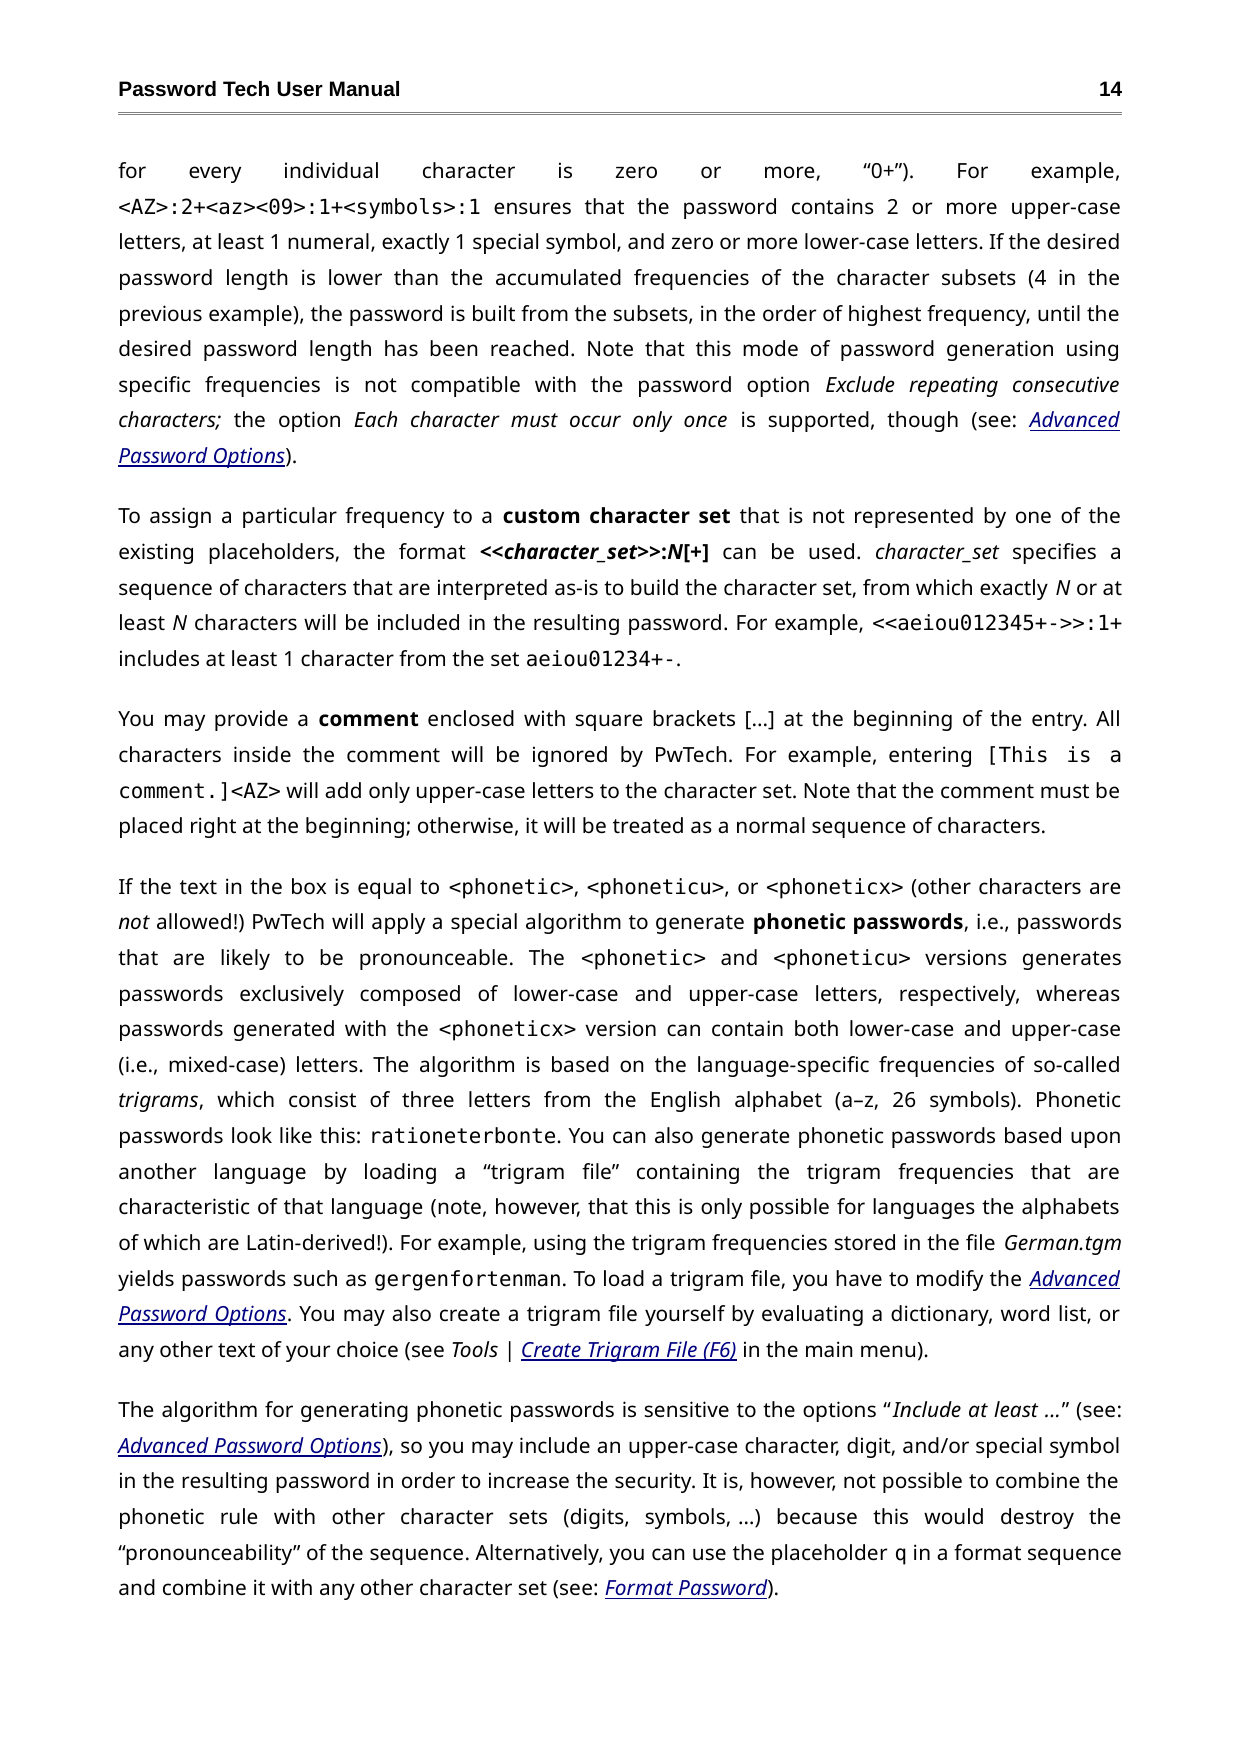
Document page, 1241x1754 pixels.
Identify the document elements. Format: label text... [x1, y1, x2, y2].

text If the text in the box is equal to <phonetic>, <phoneticu>, or <phoneticx> (other characters are not allowed!) PwTech will apply a special algorithm to generate phonetic passwords, i.e., passwords that are likely to be pronounceable. The <phonetic> and <phoneticu> versions generates passwords exclusively composed of lower-case and upper-case letters, respectively, whereas passwords generated with the <phoneticx> version can contain both lower-case and upper-case (i.e., mixed-case) letters. The algorithm is based on the language-specific frequencies of so-called trigrams, which consist of three letters from the English alphabet (a–z, 26 symbols). Phonetic passwords look like this: rationeterbonte. You can also generate phonetic passwords based upon another language by loading a “trigram file” containing the trigram frequencies that are characteristic of that language (note, however, that this is only possible for languages the alphabets of which are Latin-derived!). For example, using the trigram frequencies stored in the file German.tgm yields passwords such as gergenfortenman. To load a trigram file, you have to modify the Advanced Password Options. You may also create a trigram file yourself by evaluating a dictionary, word list, or any other text of your choice (see Tools | Create Trigram File (F6) in the main menu). [118, 872, 1122, 1363]
text You may provide a comment enclosed with square brackets [...] at the beginning of the entry. All characters inside the comment will be ignored by PwTech. For example, entering [This is a comment.]<AZ> will add only upper-case letters to the character set. Note that the comment must be placed right at the beginning; otherwise, it will be treated as a normal sequence of characters. [118, 704, 1122, 840]
text To assign a particular frequency to a custom character set that is not represented by one of the existing placeholders, the format <<character_set>>:N[+] can be used. character_set specifies a sequence of characters that are interpreted as-is to build the character set, from which exactly N or at least N characters will be included in the resulting password. For example, <<aeiou012345+->>:1+ includes at least 1 character from the set aeiou01234+-. [118, 501, 1122, 672]
text The algorithm for generating phonetic passwords is sensitive to the options “Include at least ...” (see: Advanced Password Options), so you may include an upper-case character, digit, and/or special symbol in the resulting password in order to increase the security. It is, however, not possible to combine the phonetic rule with other character sets (digits, symbols, …) because this would destroy the “pronounceability” of the sequence. Alternatively, you can use the placeholder q in a format sequence and combine it with any other character set (see: Format Password). [118, 1395, 1122, 1602]
text for every individual character is zero or more, “0+”). For example, <AZ>:2+<az><09>:1+<symbols>:1 ensures that the password contains 2 or more upper-case letters, at least 1 numeral, exactly 1 special symbol, and zero or more lower-case letters. If the desired password length is lower than the accumulated frequencies of the character subsets (4 in the previous example), the password is built from the subsets, in the order of highest frequency, until the desired password length has been reached. Note that this mode of password generation using specific frequencies is not compatible with the password option Exclude repeating consecutive characters; the option Each character must occur only once is supported, though (see: Advanced Password Options). [118, 156, 1122, 469]
